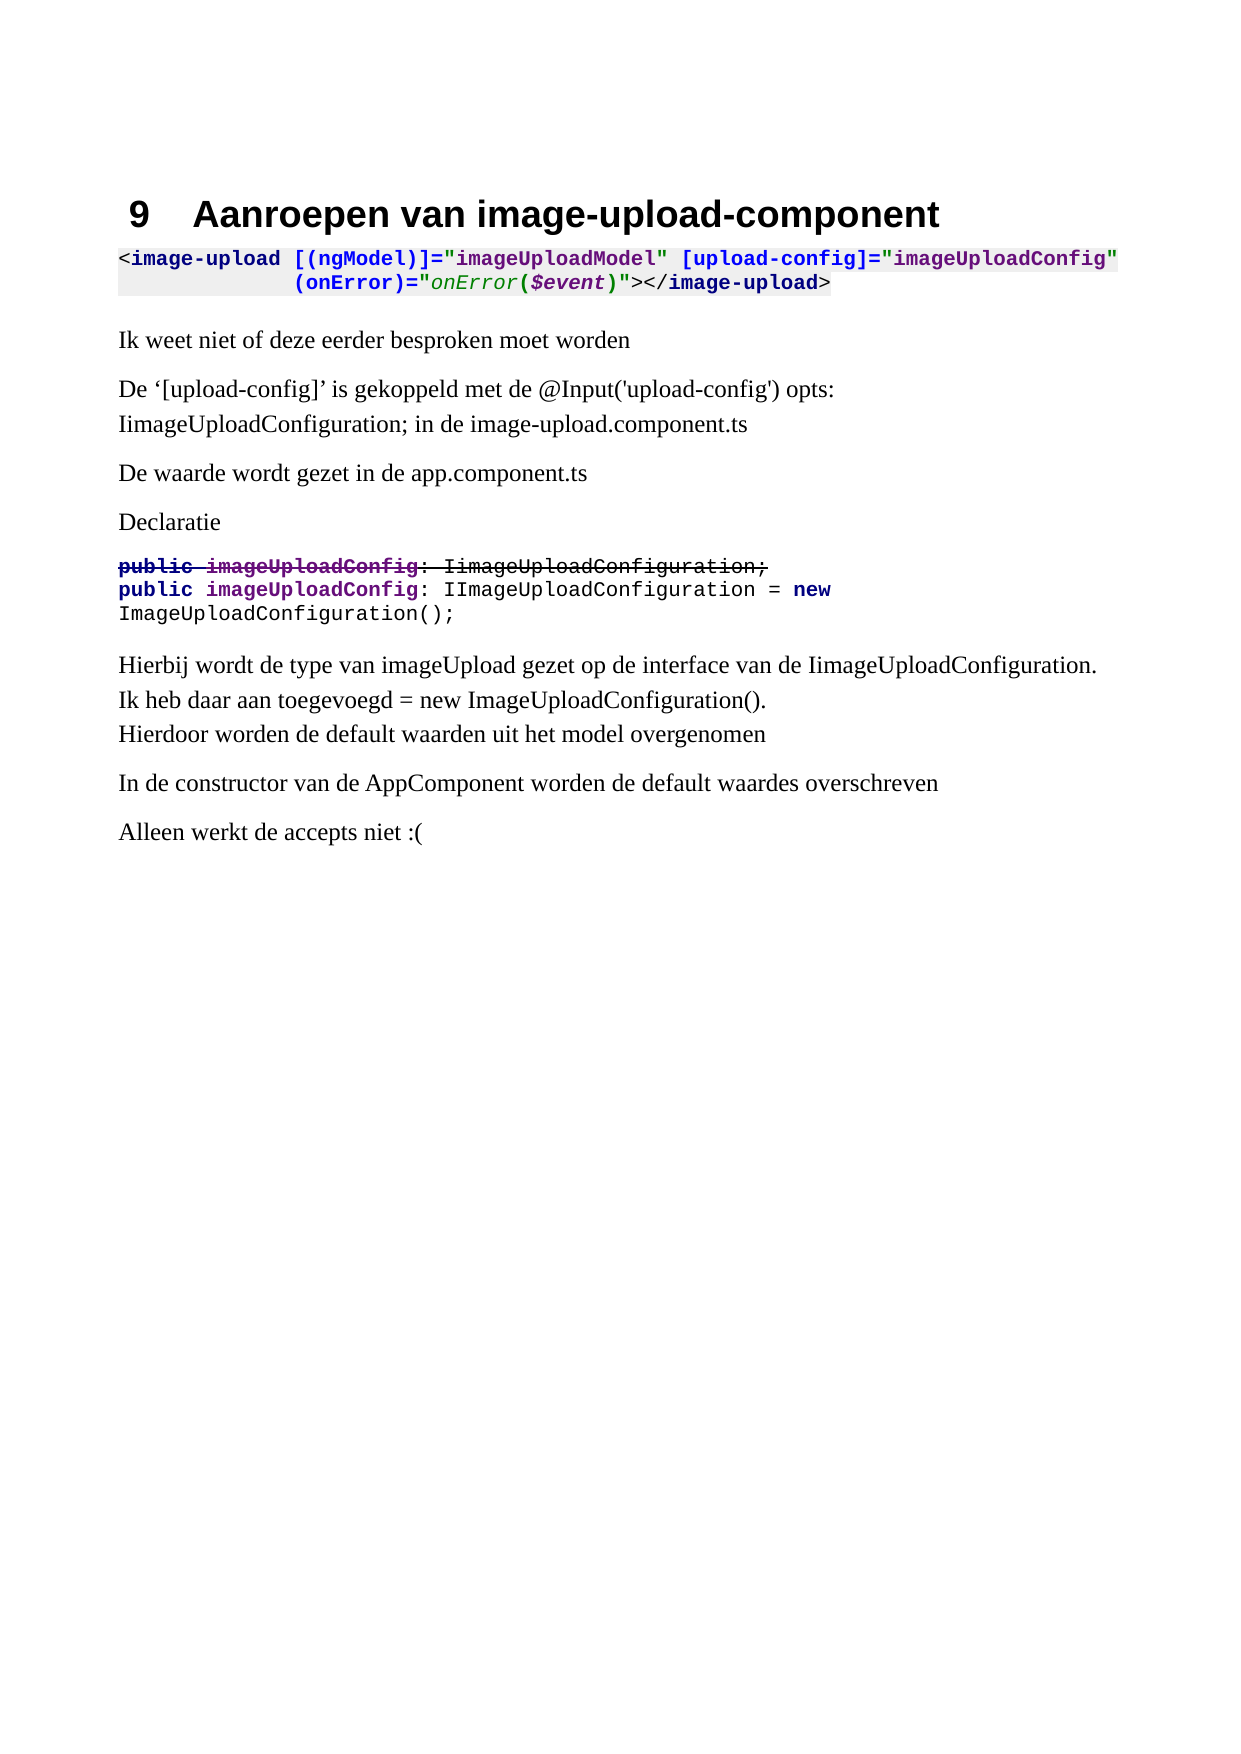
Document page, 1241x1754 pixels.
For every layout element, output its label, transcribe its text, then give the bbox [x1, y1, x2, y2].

subtitle Ik weet niet of deze eerder besproken moet worden [118, 325, 1122, 354]
subtitle Aanroepen van image-upload-component [118, 192, 1122, 236]
subtitle Alleen werkt de accepts niet :( [118, 817, 1122, 846]
subtitle <image-upload [(ngModel)]="imageUploadModel" [upload-config]="imageUploadConfig" [118, 248, 1122, 272]
subtitle In de constructor van de AppComponent worden de default waardes overschreven [118, 768, 1122, 797]
subtitle public imageUploadConfig: IimageUploadConfiguration; public imageUploadConfig: IImageUploadConfiguration = new ImageUploadConfiguration(); [118, 556, 1122, 627]
subtitle Hierbij wordt de type van imageUpload gezet op de interface van de IimageUploadConfiguration. Ik heb daar aan toegevoegd = new ImageUploadConfiguration(). Hierdoor worden de default waarden uit het model overgenomen [118, 650, 1122, 748]
subtitle Declaratie [118, 507, 1122, 536]
text (onError)="onError($event)"></image-upload> [118, 272, 1122, 296]
subtitle De ‘[upload-config]’ is gekoppeld met de @Input('upload-config') opts: IimageUploadConfiguration; in de image-upload.component.ts [118, 374, 1122, 437]
subtitle De waarde wordt gezet in de app.component.ts [118, 458, 1122, 486]
